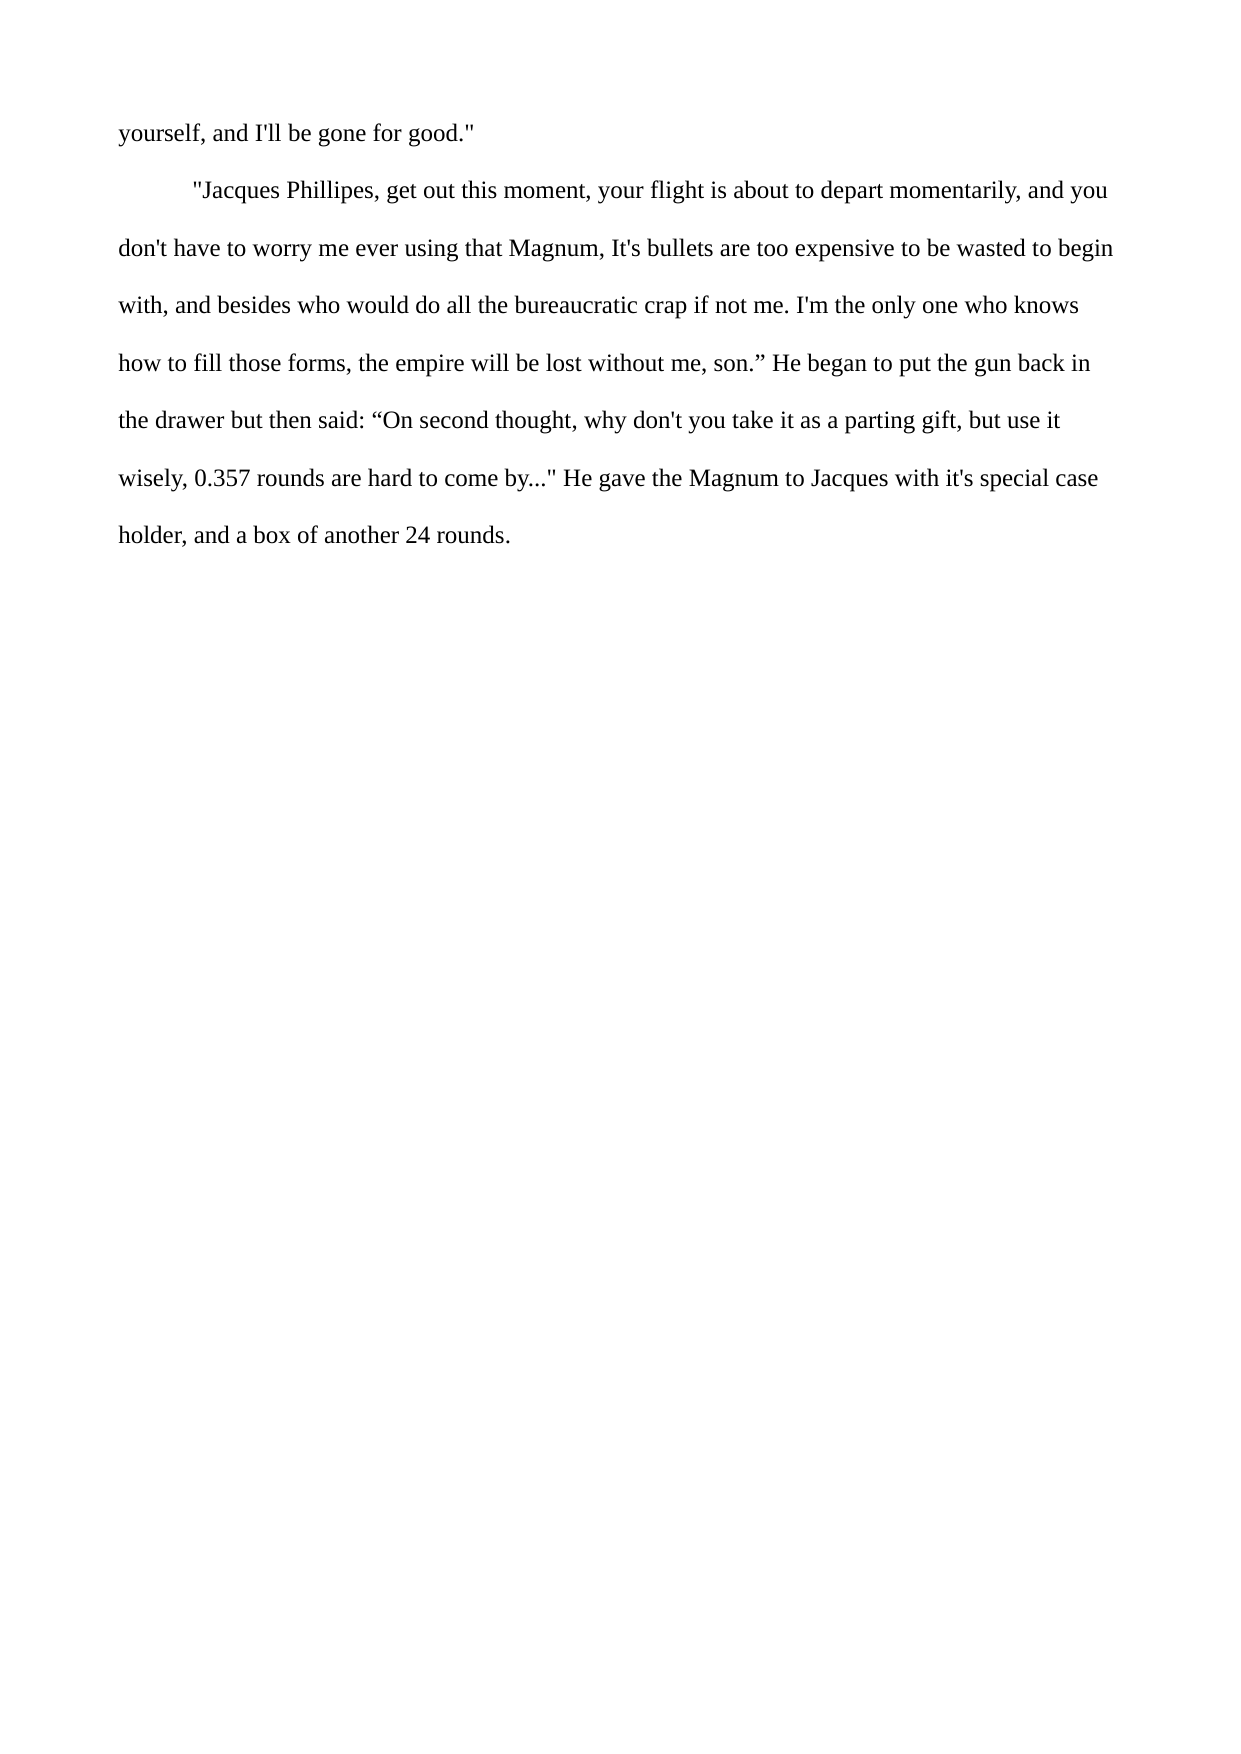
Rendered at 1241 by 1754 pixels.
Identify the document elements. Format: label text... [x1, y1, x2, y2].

text yourself, and I'll be gone for good." [118, 118, 1122, 147]
text "Jacques Phillipes, get out this moment, your flight is about to depart momentarily, and you don't have to worry me ever using that Magnum, It's bullets are too expensive to be wasted to begin with, and besides who would do all the bureaucratic crap if not me. I'm the only one who knows how to fill those forms, the empire will be lost without me, son.” He began to put the gun back in the drawer but then said: “On second thought, why don't you take it as a parting gift, but use it wisely, 0.357 rounds are hard to come by..." He gave the Magnum to Jacques with it's special case holder, and a box of another 24 rounds. [118, 176, 1122, 549]
